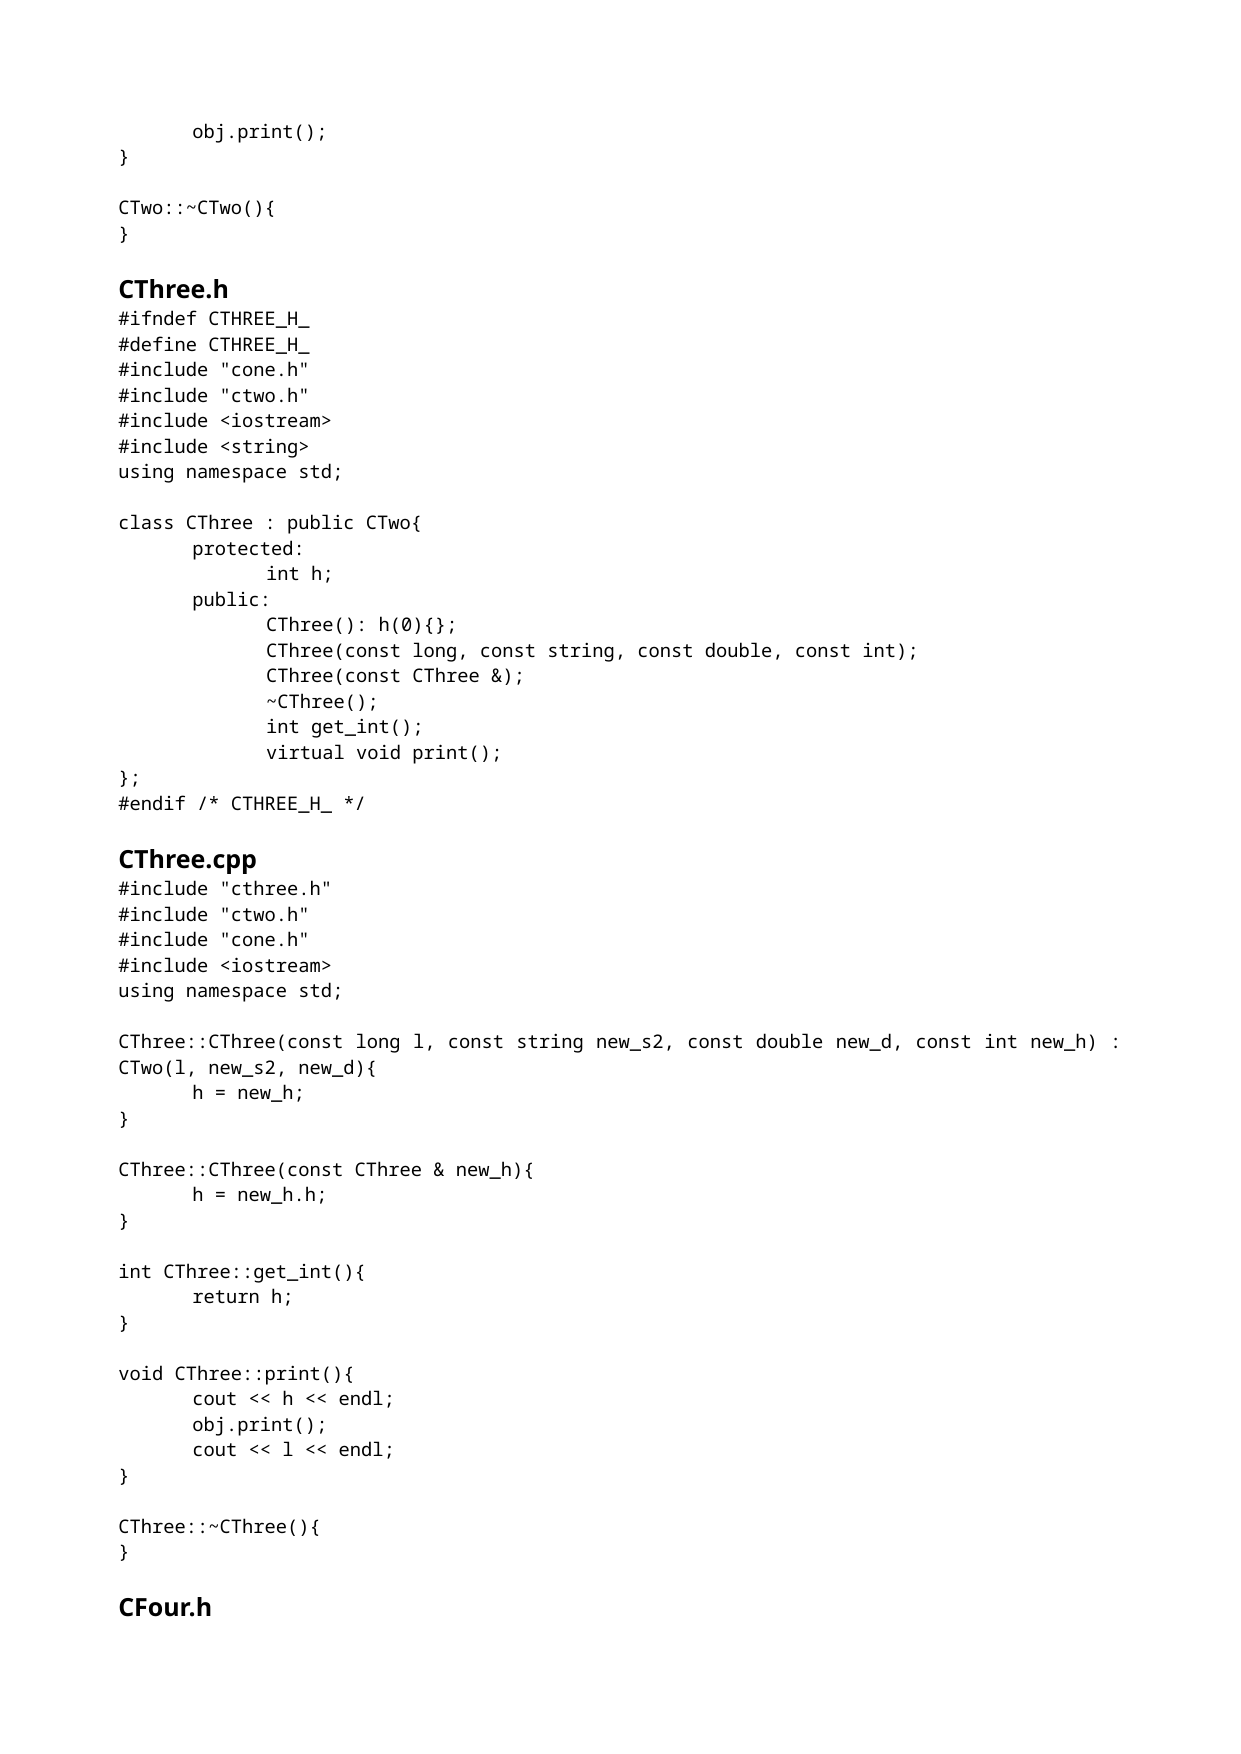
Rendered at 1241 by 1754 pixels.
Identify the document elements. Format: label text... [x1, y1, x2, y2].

text } [118, 1462, 1122, 1488]
text CThree(): h(0){}; [118, 612, 1122, 637]
text CFour.h [118, 1590, 1122, 1624]
text #include "cone.h" [118, 356, 1122, 382]
text #include <iostream> [118, 952, 1122, 977]
text } [118, 1207, 1122, 1233]
text void CThree::print(){ [118, 1360, 1122, 1386]
text cout << h << endl; [118, 1386, 1122, 1411]
text CThree::~CThree(){ [118, 1513, 1122, 1539]
text CThree.h [118, 271, 1122, 305]
text } [118, 144, 1122, 169]
text class CThree : public CTwo{ [118, 509, 1122, 535]
text h = new_h.h; [118, 1182, 1122, 1207]
text int CThree::get_int(){ [118, 1258, 1122, 1284]
text obj.print(); [118, 118, 1122, 144]
text return h; [118, 1284, 1122, 1309]
text CThree.cpp [118, 841, 1122, 875]
text #include "ctwo.h" [118, 901, 1122, 926]
text using namespace std; [118, 977, 1122, 1003]
text #include <iostream> [118, 407, 1122, 433]
text } [118, 1309, 1122, 1335]
text CThree::CThree(const CThree & new_h){ [118, 1156, 1122, 1182]
text public: [118, 586, 1122, 612]
text int h; [118, 561, 1122, 586]
text } [118, 1539, 1122, 1564]
text } [118, 1105, 1122, 1131]
text cout << l << endl; [118, 1437, 1122, 1462]
text CThree(const CThree &); [118, 663, 1122, 688]
text obj.print(); [118, 1411, 1122, 1437]
text int get_int(); [118, 714, 1122, 739]
text #include <string> [118, 433, 1122, 458]
text protected: [118, 535, 1122, 561]
text } [118, 220, 1122, 246]
text #include "cone.h" [118, 926, 1122, 952]
text #include "ctwo.h" [118, 382, 1122, 407]
text virtual void print(); [118, 739, 1122, 765]
text CTwo::~CTwo(){ [118, 195, 1122, 220]
text CThree(const long, const string, const double, const int); [118, 637, 1122, 663]
text CThree::CThree(const long l, const string new_s2, const double new_d, const int new_h) : CTwo(l, new_s2, new_d){ [118, 1028, 1122, 1079]
text h = new_h; [118, 1079, 1122, 1105]
text ~CThree(); [118, 688, 1122, 714]
text #include "cthree.h" [118, 875, 1122, 901]
text #define CTHREE_H_ [118, 331, 1122, 356]
text using namespace std; [118, 458, 1122, 484]
text #ifndef CTHREE_H_ [118, 305, 1122, 331]
text }; [118, 765, 1122, 790]
text #endif /* CTHREE_H_ */ [118, 790, 1122, 816]
